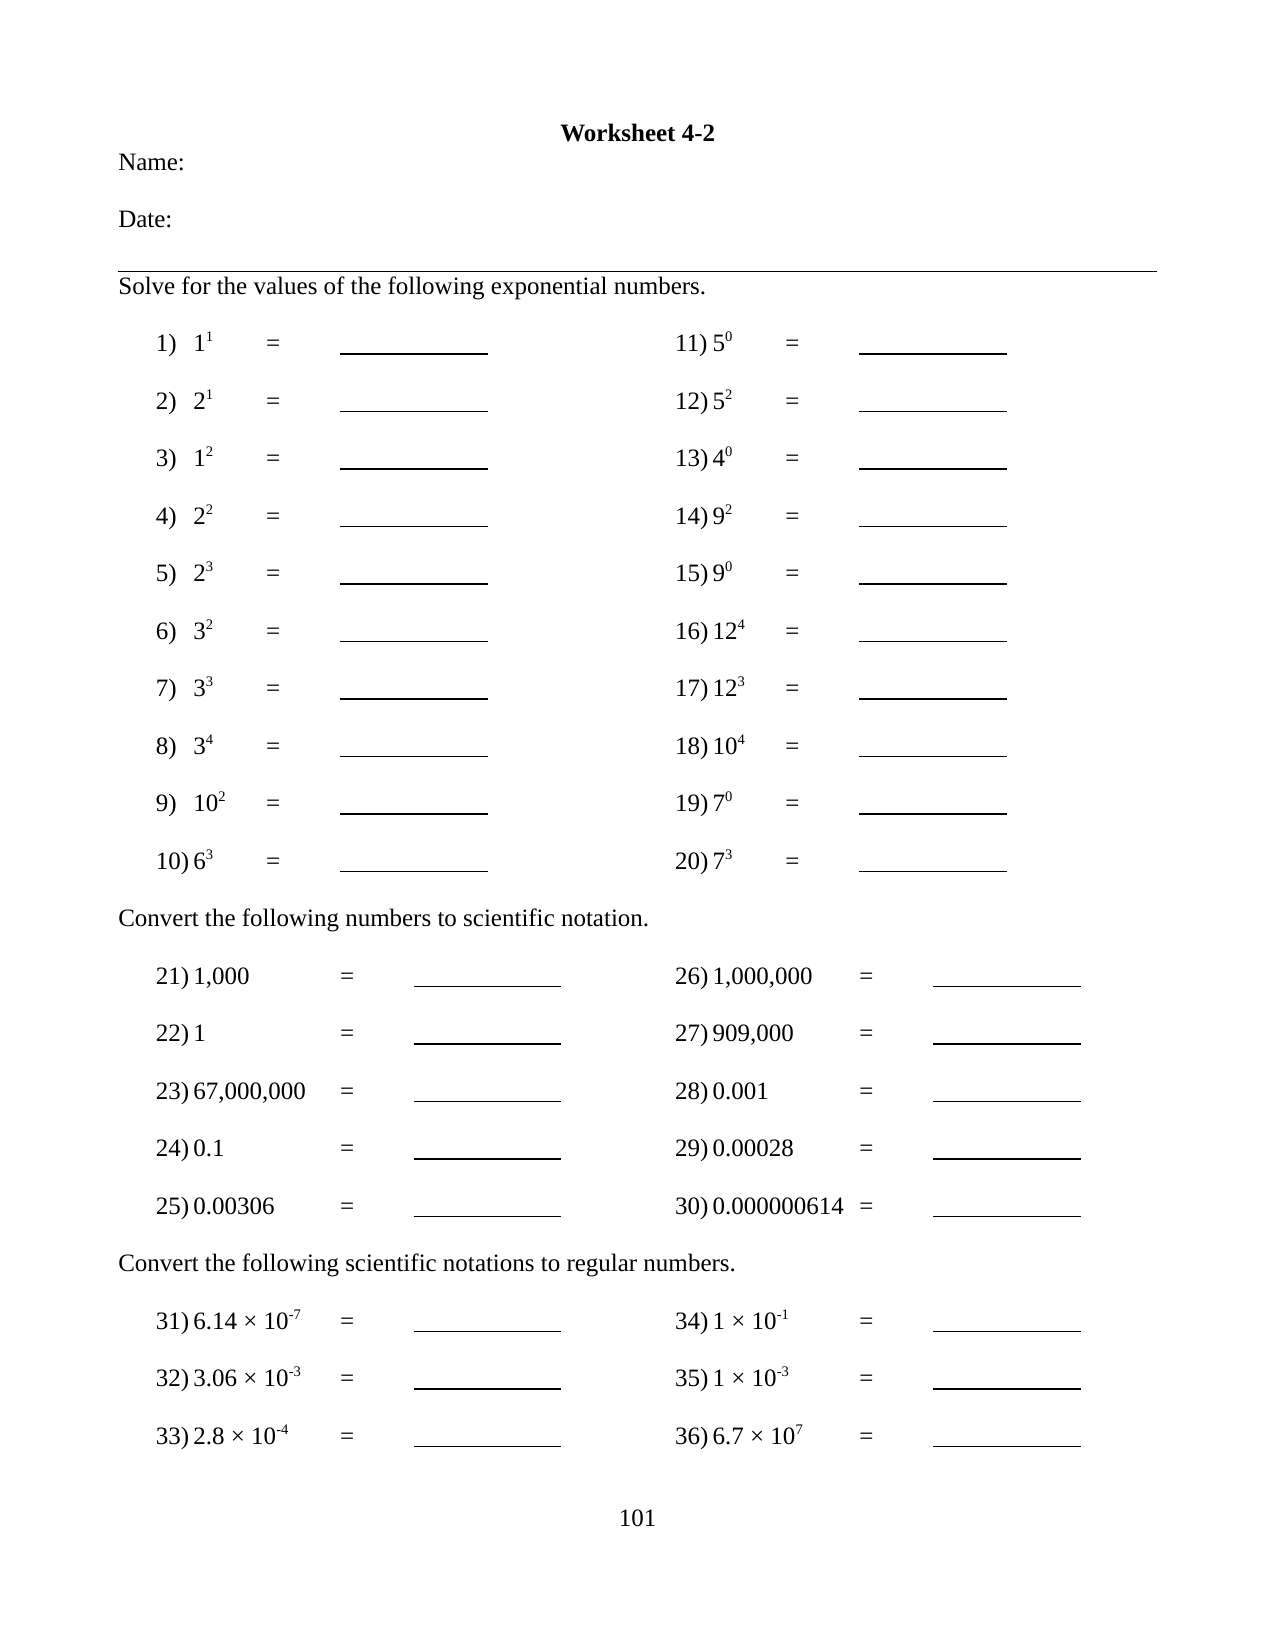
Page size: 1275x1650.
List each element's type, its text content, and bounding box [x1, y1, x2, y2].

list 1 = [156, 1018, 637, 1047]
list 70 = [675, 788, 1157, 817]
list 0.000000614 = [675, 1191, 1157, 1219]
list 104 = [675, 731, 1157, 759]
list 1,000 = [156, 961, 637, 989]
list 11 = [156, 328, 637, 357]
list 6.7 × 107 = [675, 1421, 1157, 1449]
text Worksheet 4-2 [118, 118, 1157, 147]
list 0.1 = [156, 1133, 637, 1162]
list 0.001 = [675, 1076, 1157, 1104]
list 0.00028 = [675, 1133, 1157, 1162]
list 12 = [156, 443, 637, 472]
list 23 = [156, 558, 637, 587]
list 73 = [675, 846, 1157, 874]
list 52 = [675, 386, 1157, 414]
list 909,000 = [675, 1018, 1157, 1047]
list 40 = [675, 443, 1157, 472]
text Solve for the values of the following exponential numbers. [118, 272, 1157, 299]
list 1 × 10-1 = [675, 1306, 1157, 1334]
list 63 = [156, 846, 637, 874]
list 22 = [156, 501, 637, 529]
list 2.8 × 10-4 = [156, 1421, 637, 1449]
list 50 = [675, 328, 1157, 357]
list 92 = [675, 501, 1157, 529]
text Name: [118, 147, 1157, 176]
list 33 = [156, 673, 637, 702]
list 67,000,000 = [156, 1076, 637, 1104]
list 34 = [156, 731, 637, 759]
text Date: [118, 204, 1157, 233]
list 1,000,000 = [675, 961, 1157, 989]
list 0.00306 = [156, 1191, 637, 1219]
text Convert the following numbers to scientific notation. [118, 903, 1157, 932]
list 21 = [156, 386, 637, 414]
list 32 = [156, 616, 637, 644]
list 3.06 × 10-3 = [156, 1363, 637, 1392]
list 102 = [156, 788, 637, 817]
list 123 = [675, 673, 1157, 702]
text Convert the following scientific notations to regular numbers. [118, 1248, 1157, 1277]
list 1 × 10-3 = [675, 1363, 1157, 1392]
list 124 = [675, 616, 1157, 644]
list 6.14 × 10-7 = [156, 1306, 637, 1334]
list 90 = [675, 558, 1157, 587]
